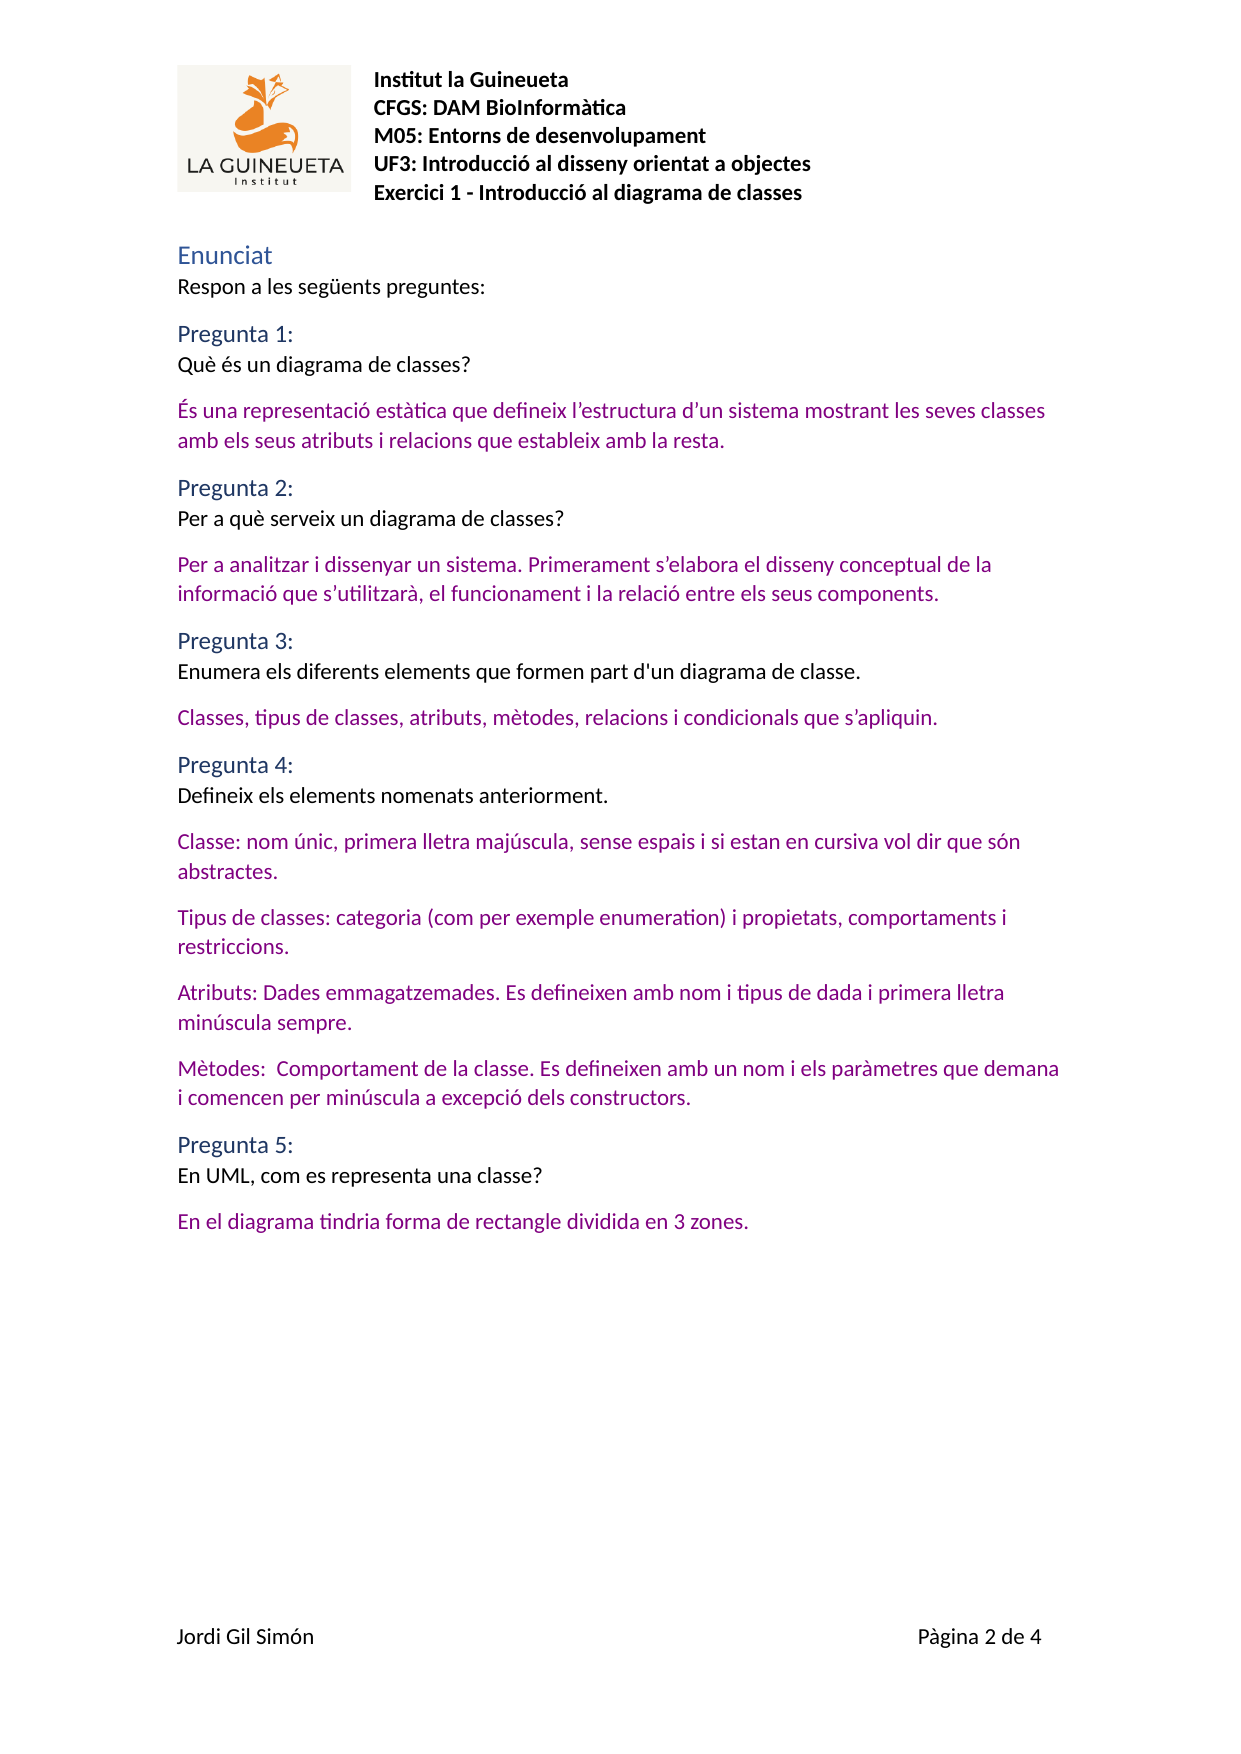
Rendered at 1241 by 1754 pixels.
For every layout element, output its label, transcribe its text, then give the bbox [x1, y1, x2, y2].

subtitle Pregunta 2: [177, 472, 1063, 502]
text Respon a les següents preguntes: [177, 272, 1063, 300]
text Classe: nom únic, primera lletra majúscula, sense espais i si estan en cursiva vol dir que són abstractes. [177, 827, 1063, 885]
text Mètodes: Comportament de la classe. Es defineixen amb un nom i els paràmetres que demana i comencen per minúscula a excepció dels constructors. [177, 1054, 1063, 1111]
text Classes, tipus de classes, atributs, mètodes, relacions i condicionals que s’apliquin. [177, 703, 1063, 731]
text Per a analitzar i dissenyar un sistema. Primerament s’elabora el disseny conceptual de la informació que s’utilitzarà, el funcionament i la relació entre els seus components. [177, 550, 1063, 607]
text Què és un diagrama de classes? [177, 350, 1063, 378]
subtitle Enunciat [177, 238, 1063, 271]
subtitle Pregunta 1: [177, 318, 1063, 349]
subtitle Pregunta 5: [177, 1129, 1063, 1159]
text En UML, com es representa una classe? [177, 1161, 1063, 1189]
picture [177, 65, 352, 192]
text És una representació estàtica que defineix l’estructura d’un sistema mostrant les seves classes amb els seus atributs i relacions que estableix amb la resta. [177, 396, 1063, 454]
subtitle Pregunta 3: [177, 625, 1063, 656]
text Atributs: Dades emmagatzemades. Es defineixen amb nom i tipus de dada i primera lletra minúscula sempre. [177, 978, 1063, 1036]
subtitle Pregunta 4: [177, 749, 1063, 780]
text Defineix els elements nomenats anteriorment. [177, 781, 1063, 809]
text Enumera els diferents elements que formen part d'un diagrama de classe. [177, 657, 1063, 685]
text En el diagrama tindria forma de rectangle dividida en 3 zones. [177, 1207, 1063, 1235]
text Per a què serveix un diagrama de classes? [177, 504, 1063, 532]
text Tipus de classes: categoria (com per exemple enumeration) i propietats, comportaments i restriccions. [177, 903, 1063, 960]
